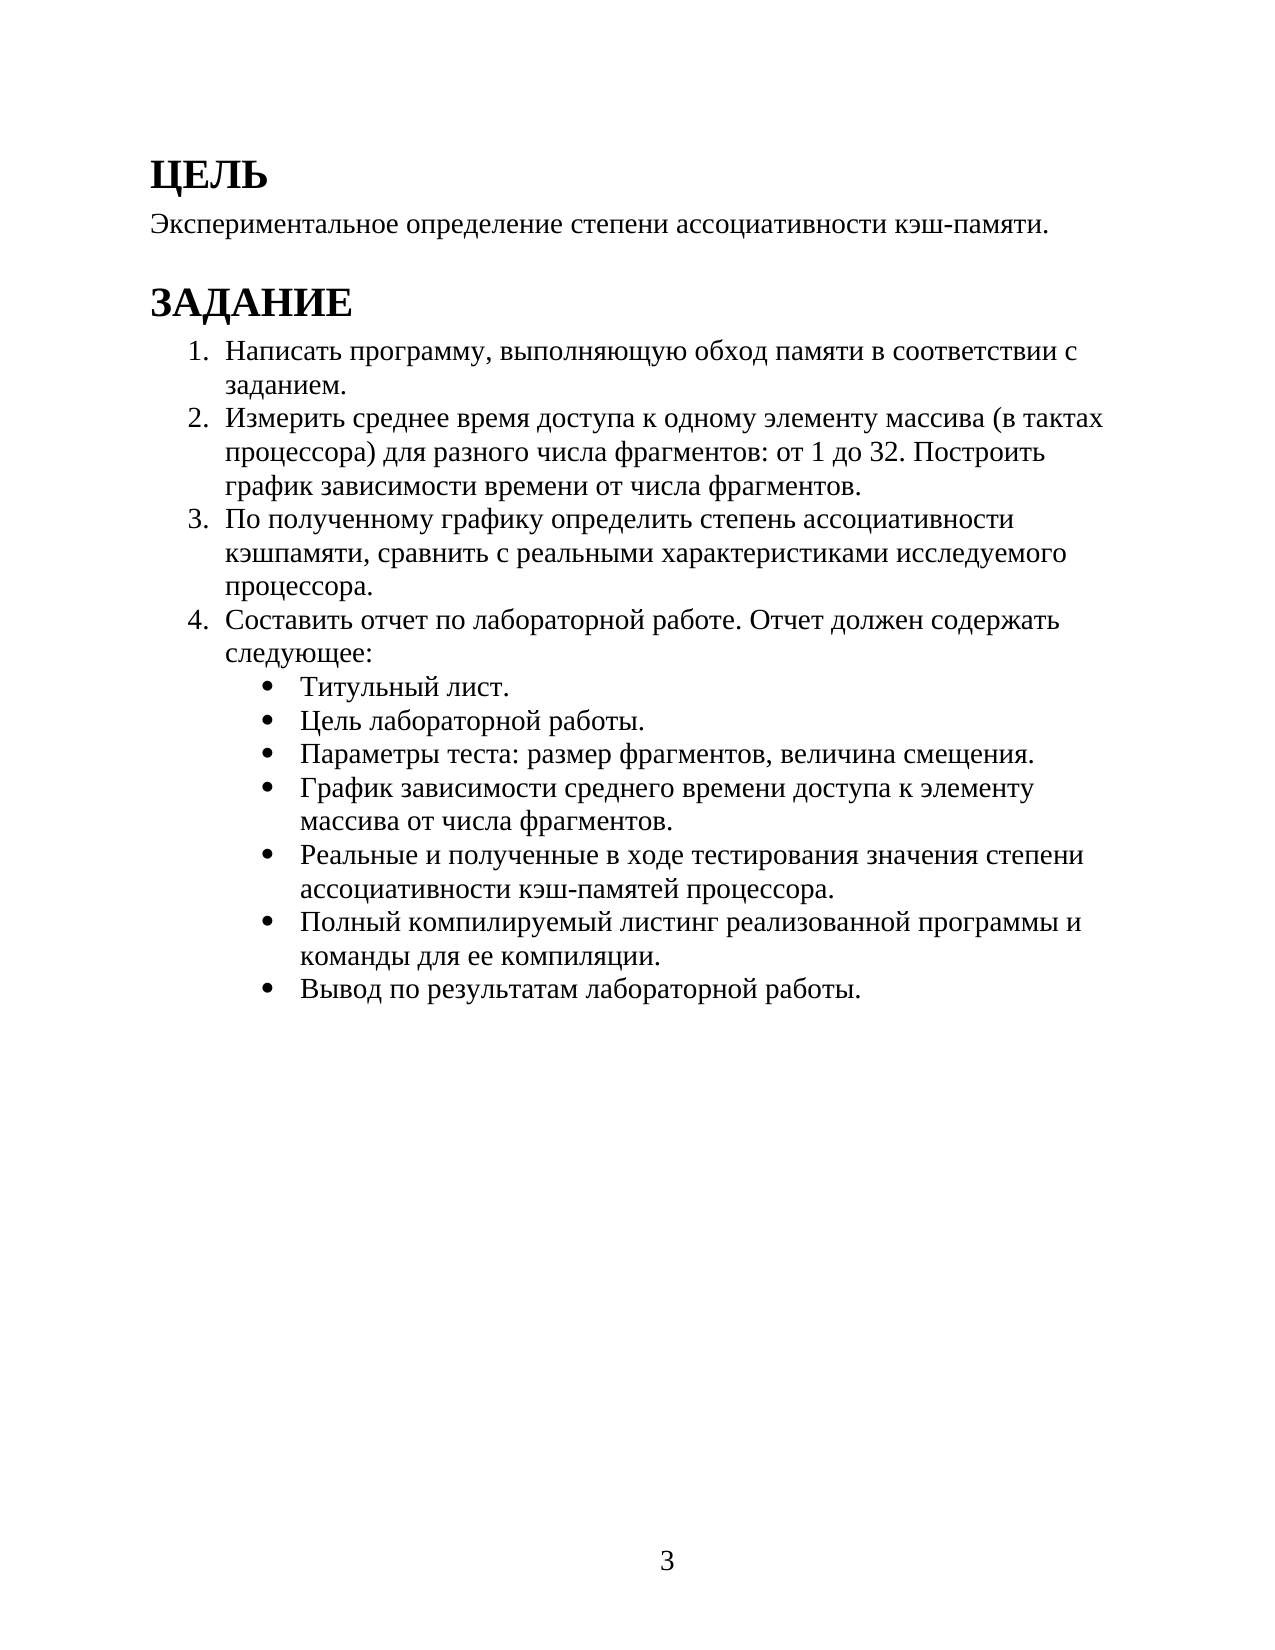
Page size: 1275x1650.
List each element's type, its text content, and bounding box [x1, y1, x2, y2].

subtitle ЗАДАНИЕ [150, 277, 1125, 325]
list Написать программу, выполняющую обход памяти в соответствии с заданием. [187, 333, 1125, 401]
list Цель лабораторной работы. [262, 703, 1125, 736]
list По полученному графику определить степень ассоциативности кэшпамяти, сравнить с реальными характеристиками исследуемого процессора. [187, 501, 1125, 602]
text Экспериментальное определение степени ассоциативности кэш-памяти. [150, 206, 1125, 240]
list Полный компилируемый листинг реализованной программы и команды для ее компиляции. [262, 904, 1125, 971]
list Титульный лист. [262, 669, 1125, 703]
list Вывод по результатам лабораторной работы. [262, 971, 1125, 1005]
list Составить отчет по лабораторной работе. Отчет должен содержать следующее: [187, 602, 1125, 669]
list Измерить среднее время доступа к одному элементу массива (в тактах процессора) для разного числа фрагментов: от 1 до 32. Построить график зависимости времени от числа фрагментов. [187, 401, 1125, 501]
subtitle ЦЕЛЬ [150, 150, 1125, 198]
list График зависимости среднего времени доступа к элементу массива от числа фрагментов. [262, 770, 1125, 837]
list Реальные и полученные в ходе тестирования значения степени ассоциативности кэш-памятей процессора. [262, 837, 1125, 904]
list Параметры теста: размер фрагментов, величина смещения. [262, 736, 1125, 770]
